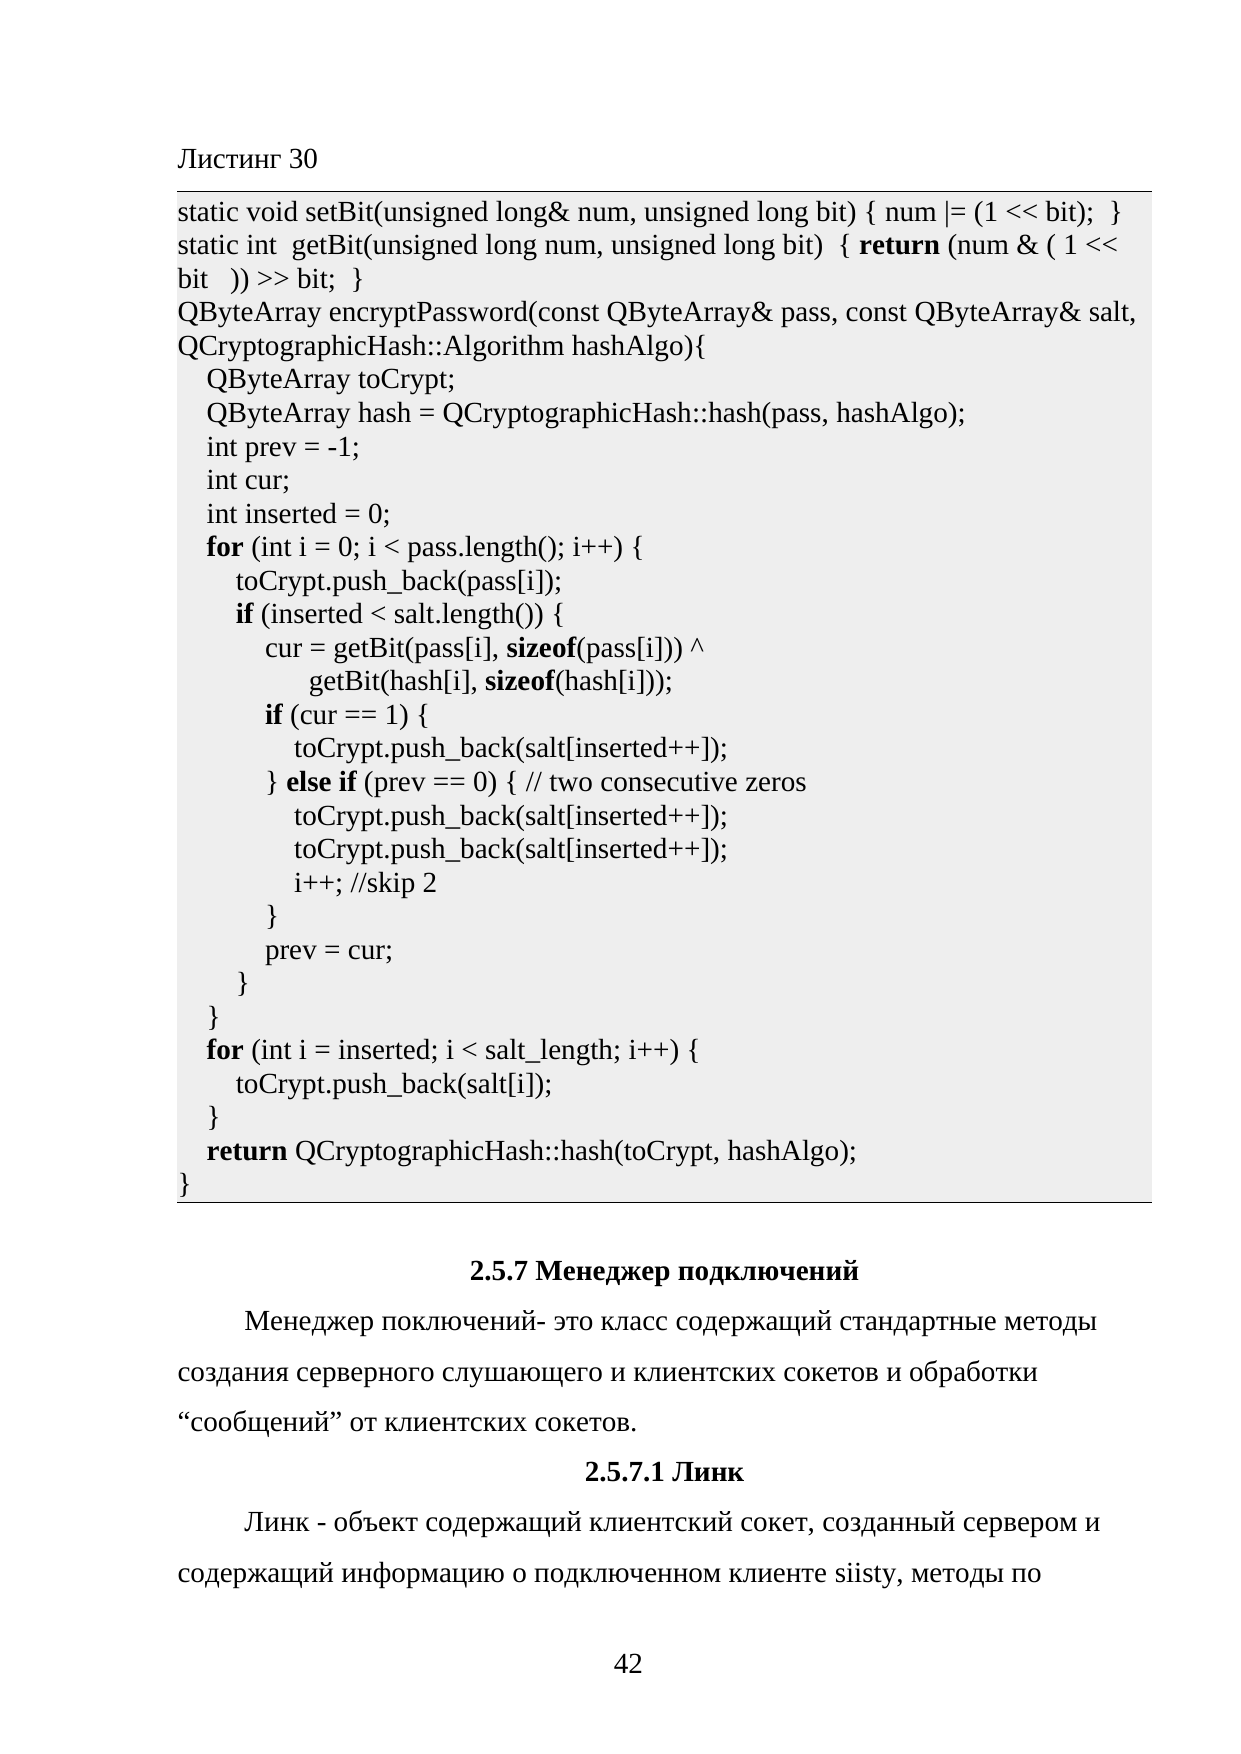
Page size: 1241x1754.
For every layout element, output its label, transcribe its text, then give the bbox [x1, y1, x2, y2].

text Линк - объект содержащий клиентский сокет, созданный сервером и содержащий информацию о подключенном клиенте siisty, методы по [177, 1504, 1152, 1588]
subtitle 2.5.7.1 Линк [177, 1454, 1152, 1488]
subtitle 2.5.7 Менеджер подключений [177, 1253, 1152, 1287]
text Листинг 30 [177, 141, 1152, 174]
text static void setBit(unsigned long& num, unsigned long bit) { num |= (1 << bit); } static int getBit(unsigned long num, unsigned long bit) { return (num & ( 1 << bit )) >> bit; } QByteArray encryptPassword(const QByteArray& pass, const QByteArray& salt, QCryptographicHash::Algorithm hashAlgo){ QByteArray toCrypt; QByteArray hash = QCryptographicHash::hash(pass, hashAlgo); int prev = -1; int cur; int inserted = 0; for (int i = 0; i < pass.length(); i++) { toCrypt.push_back(pass[i]); if (inserted < salt.length()) { cur = getBit(pass[i], sizeof(pass[i])) ^ getBit(hash[i], sizeof(hash[i])); if (cur == 1) { toCrypt.push_back(salt[inserted++]); } else if (prev == 0) { // two consecutive zeros toCrypt.push_back(salt[inserted++]); toCrypt.push_back(salt[inserted++]); i++; //skip 2 } prev = cur; } } for (int i = inserted; i < salt_length; i++) { toCrypt.push_back(salt[i]); } return QCryptographicHash::hash(toCrypt, hashAlgo); } [177, 192, 1152, 1202]
text Менеджер поключений- это класс содержащий стандартные методы создания серверного слушающего и клиентских сокетов и обработки “сообщений” от клиентских сокетов. [177, 1303, 1152, 1437]
